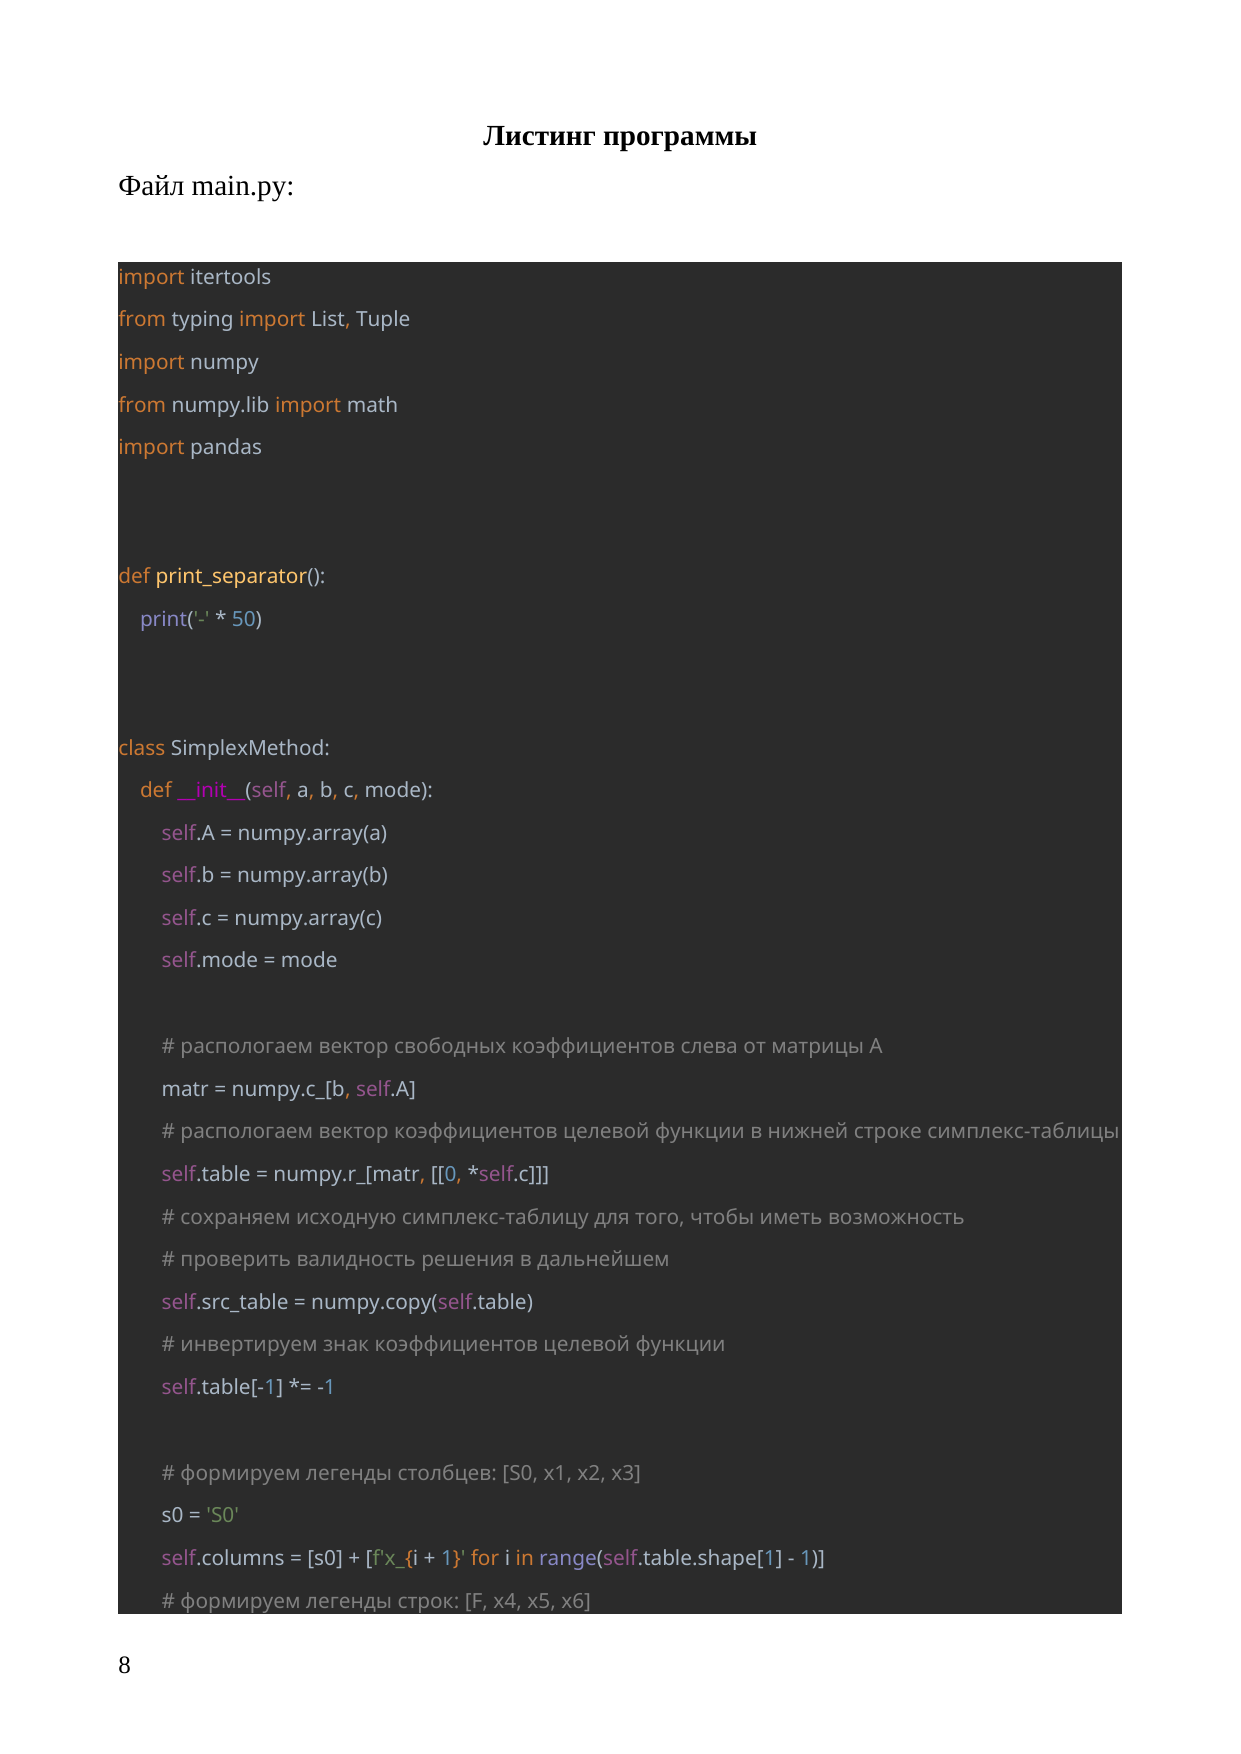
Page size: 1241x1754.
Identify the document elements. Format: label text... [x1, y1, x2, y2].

text Файл main.py: [118, 168, 1122, 202]
text import itertools from typing import List, Tuple import numpy from numpy.lib import math import pandas def print_separator(): print('-' * 50) class SimplexMethod: def __init__(self, a, b, c, mode): self.A = numpy.array(a) self.b = numpy.array(b) self.c = numpy.array(c) self.mode = mode # распологаем вектор свободных коэффициентов слева от матрицы A matr = numpy.c_[b, self.A] # распологаем вектор коэффициентов целевой функции в нижней строке симплекс-таблицы self.table = numpy.r_[matr, [[0, *self.c]]] # сохраняем исходную симплекс-таблицу для того, чтобы иметь возможность # проверить валидность решения в дальнейшем self.src_table = numpy.copy(self.table) # инвертируем знак коэффициентов целевой функции self.table[-1] *= -1 # формируем легенды столбцев: [S0, x1, x2, x3] s0 = 'S0' self.columns = [s0] + [f'x_{i + 1}' for i in range(self.table.shape[1] - 1)] # формируем легенды строк: [F, x4, x5, x6] [118, 262, 1122, 1614]
text Листинг программы [118, 118, 1122, 152]
